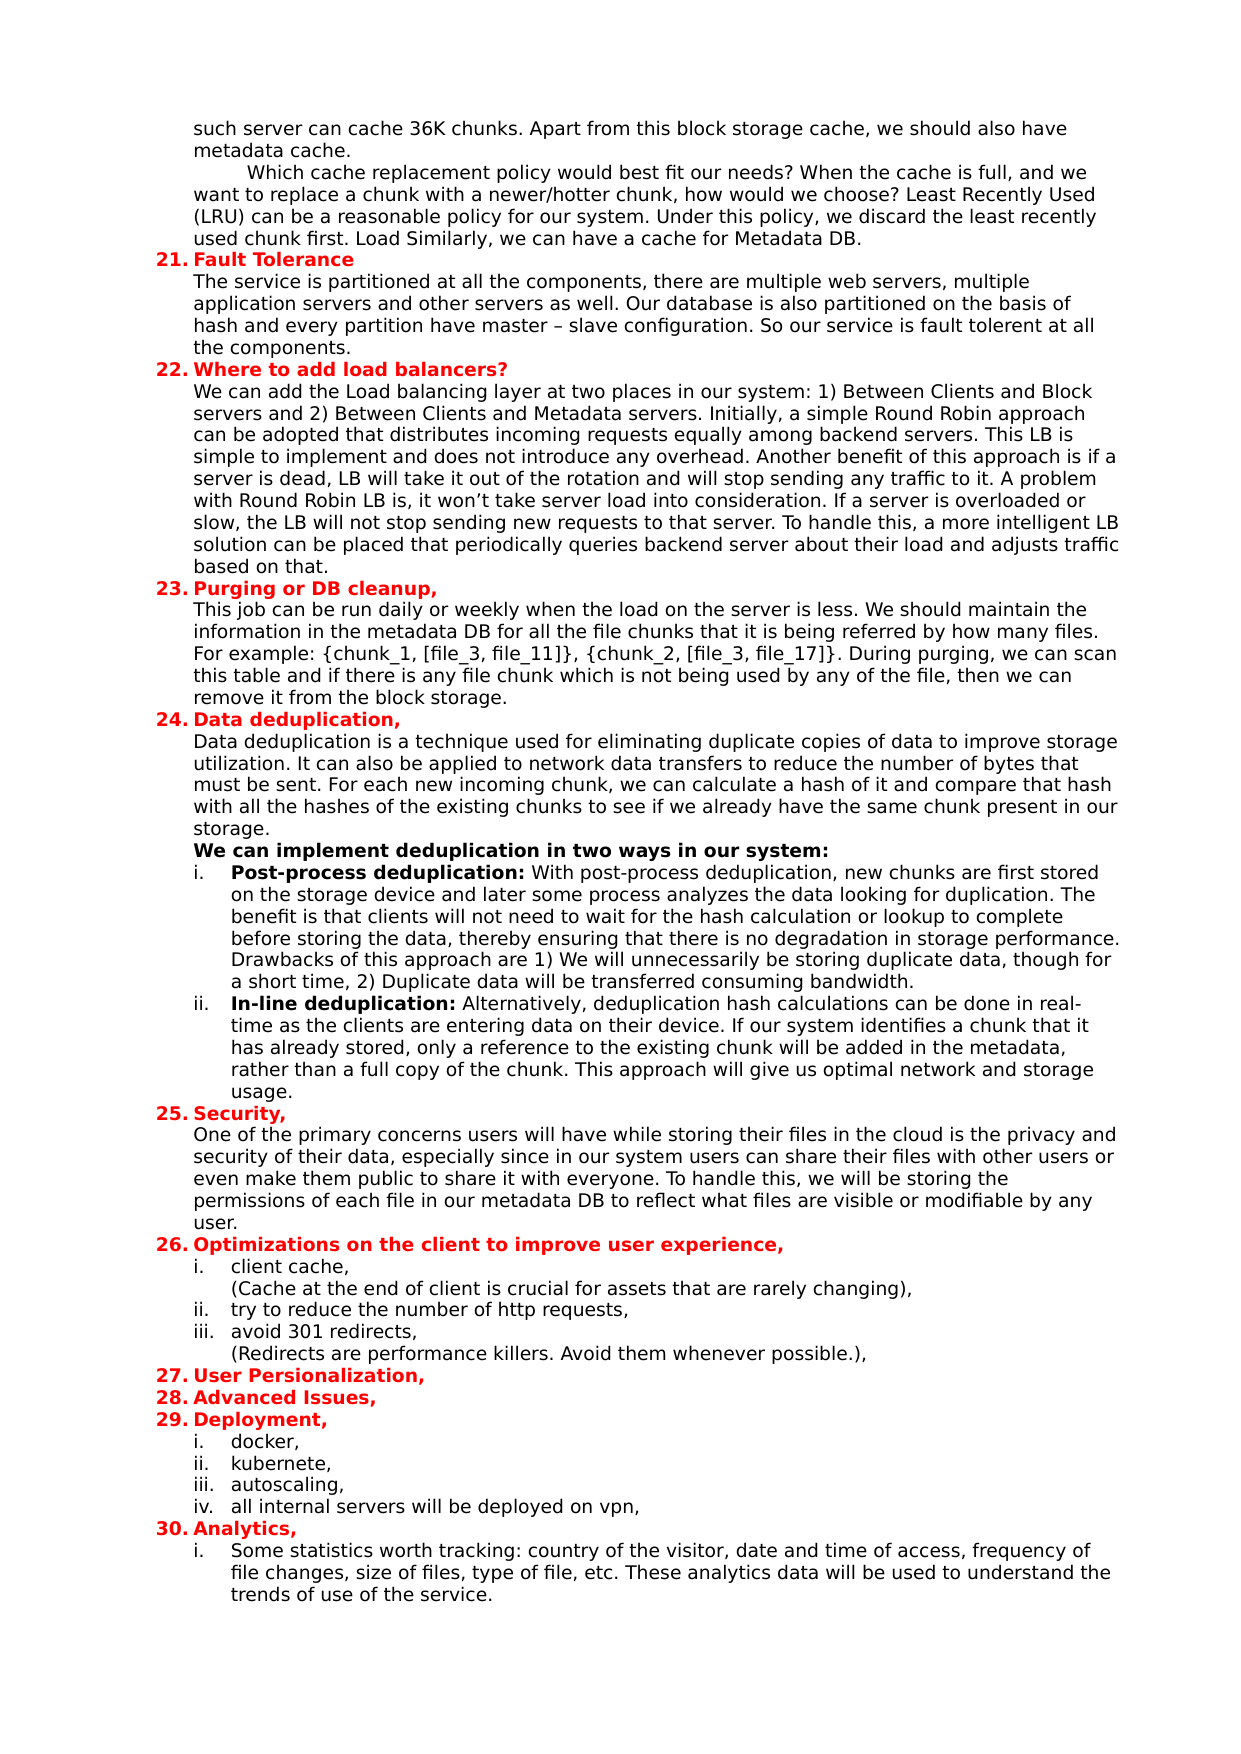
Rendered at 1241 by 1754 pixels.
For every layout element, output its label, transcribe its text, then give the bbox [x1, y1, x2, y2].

list This job can be run daily or weekly when the load on the server is less. We should maintain the information in the metadata DB for all the file chunks that it is being referred by how many files. For example: {chunk_1, [file_3, file_11]}, {chunk_2, [file_3, file_17]}. During purging, we can scan this table and if there is any file chunk which is not being used by any of the file, then we can remove it from the block storage. [156, 599, 1122, 709]
list Which cache replacement policy would best fit our needs? When the cache is full, and we want to replace a chunk with a newer/hotter chunk, how would we choose? Least Recently Used (LRU) can be a reasonable policy for our system. Under this policy, we discard the least recently used chunk first. Load Similarly, we can have a cache for Metadata DB. [156, 162, 1122, 249]
list We can implement deduplication in two ways in our system: [156, 840, 1122, 862]
list Post-process deduplication: With post-process deduplication, new chunks are first stored on the storage device and later some process analyzes the data looking for duplication. The benefit is that clients will not need to wait for the hash calculation or lookup to complete before storing the data, thereby ensuring that there is no degradation in storage performance. Drawbacks of this approach are 1) We will unnecessarily be storing duplicate data, though for a short time, 2) Duplicate data will be transferred consuming bandwidth. [193, 862, 1122, 993]
list Analytics, [156, 1518, 1122, 1540]
list Where to add load balancers? [156, 359, 1122, 381]
list all internal servers will be deployed on vpn, [193, 1496, 1122, 1518]
list One of the primary concerns users will have while storing their files in the cloud is the privacy and security of their data, especially since in our system users can share their files with other users or even make them public to share it with everyone. To handle this, we will be storing the permissions of each file in our metadata DB to reflect what files are visible or modifiable by any user. [156, 1124, 1122, 1234]
list avoid 301 redirects, [193, 1321, 1122, 1343]
list Purging or DB cleanup, [156, 577, 1122, 599]
list (Redirects are performance killers. Avoid them whenever possible.), [193, 1343, 1122, 1365]
list such server can cache 36K chunks. Apart from this block storage cache, we should also have metadata cache. [156, 118, 1122, 162]
list Some statistics worth tracking: country of the visitor, date and time of access, frequency of file changes, size of files, type of file, etc. These analytics data will be used to understand the trends of use of the service. [193, 1540, 1122, 1606]
list Security, [156, 1102, 1122, 1124]
list Fault Tolerance [156, 249, 1122, 271]
list Deployment, [156, 1409, 1122, 1431]
list autoscaling, [193, 1474, 1122, 1496]
list Optimizations on the client to improve user experience, [156, 1234, 1122, 1256]
list client cache, [193, 1256, 1122, 1277]
list try to reduce the number of http requests, [193, 1299, 1122, 1321]
list The service is partitioned at all the components, there are multiple web servers, multiple application servers and other servers as well. Our database is also partitioned on the basis of hash and every partition have master – slave configuration. So our service is fault tolerent at all the components. [156, 271, 1122, 359]
list In-line deduplication: Alternatively, deduplication hash calculations can be done in real-time as the clients are entering data on their device. If our system identifies a chunk that it has already stored, only a reference to the existing chunk will be added in the metadata, rather than a full copy of the chunk. This approach will give us optimal network and storage usage. [193, 993, 1122, 1102]
list kubernete, [193, 1452, 1122, 1474]
list Data deduplication is a technique used for eliminating duplicate copies of data to improve storage utilization. It can also be applied to network data transfers to reduce the number of bytes that must be sent. For each new incoming chunk, we can calculate a hash of it and compare that hash with all the hashes of the existing chunks to see if we already have the same chunk present in our storage. [156, 731, 1122, 840]
list docker, [193, 1431, 1122, 1452]
list Data deduplication, [156, 709, 1122, 731]
list User Persionalization, [156, 1365, 1122, 1387]
list Advanced Issues, [156, 1387, 1122, 1409]
list (Cache at the end of client is crucial for assets that are rarely changing), [193, 1277, 1122, 1299]
list We can add the Load balancing layer at two places in our system: 1) Between Clients and Block servers and 2) Between Clients and Metadata servers. Initially, a simple Round Robin approach can be adopted that distributes incoming requests equally among backend servers. This LB is simple to implement and does not introduce any overhead. Another benefit of this approach is if a server is dead, LB will take it out of the rotation and will stop sending any traffic to it. A problem with Round Robin LB is, it won’t take server load into consideration. If a server is overloaded or slow, the LB will not stop sending new requests to that server. To handle this, a more intelligent LB solution can be placed that periodically queries backend server about their load and adjusts traffic based on that. [156, 381, 1122, 577]
